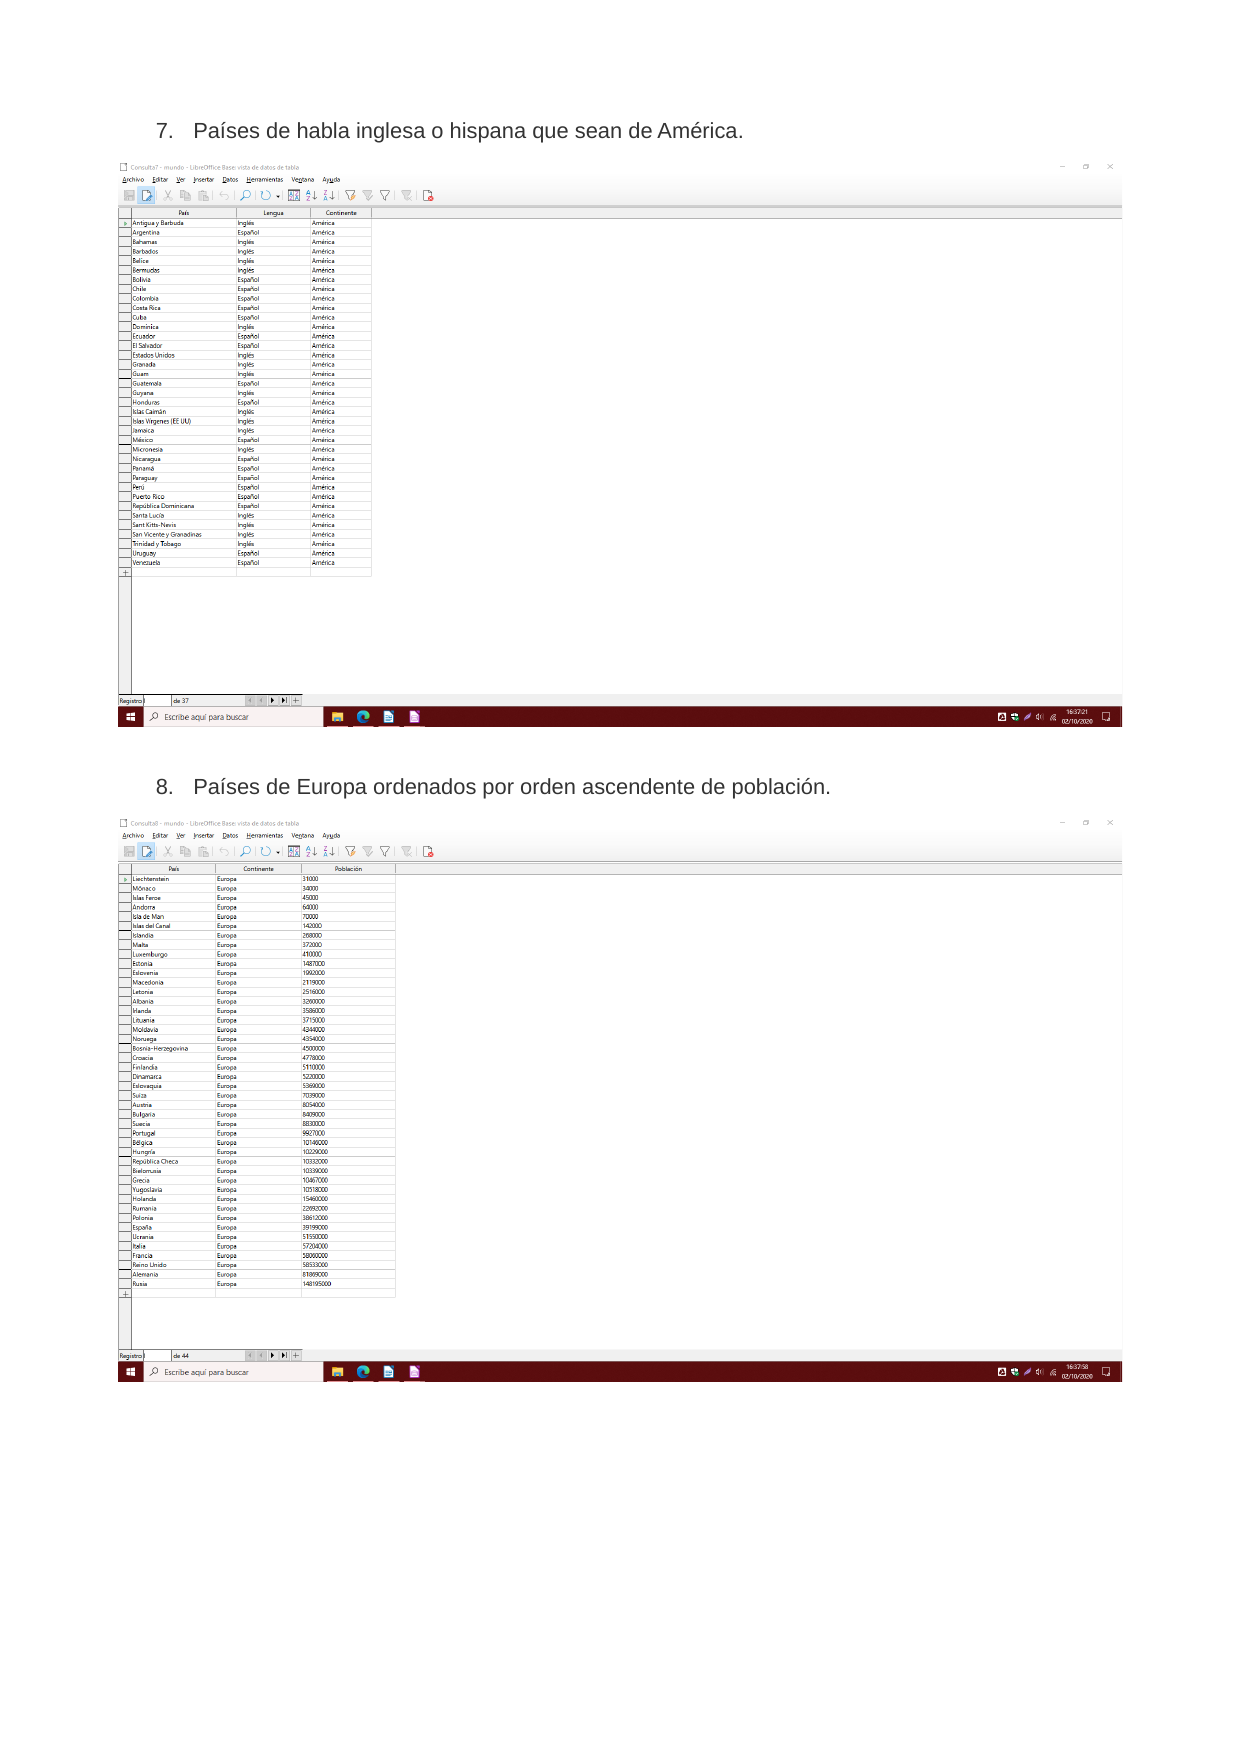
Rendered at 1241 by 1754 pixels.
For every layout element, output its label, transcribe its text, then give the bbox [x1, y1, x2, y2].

picture [118, 817, 1123, 1382]
picture [118, 161, 1123, 727]
list Países de Europa ordenados por orden ascendente de población. [156, 774, 1122, 799]
list Países de habla inglesa o hispana que sean de América. [156, 118, 1122, 143]
